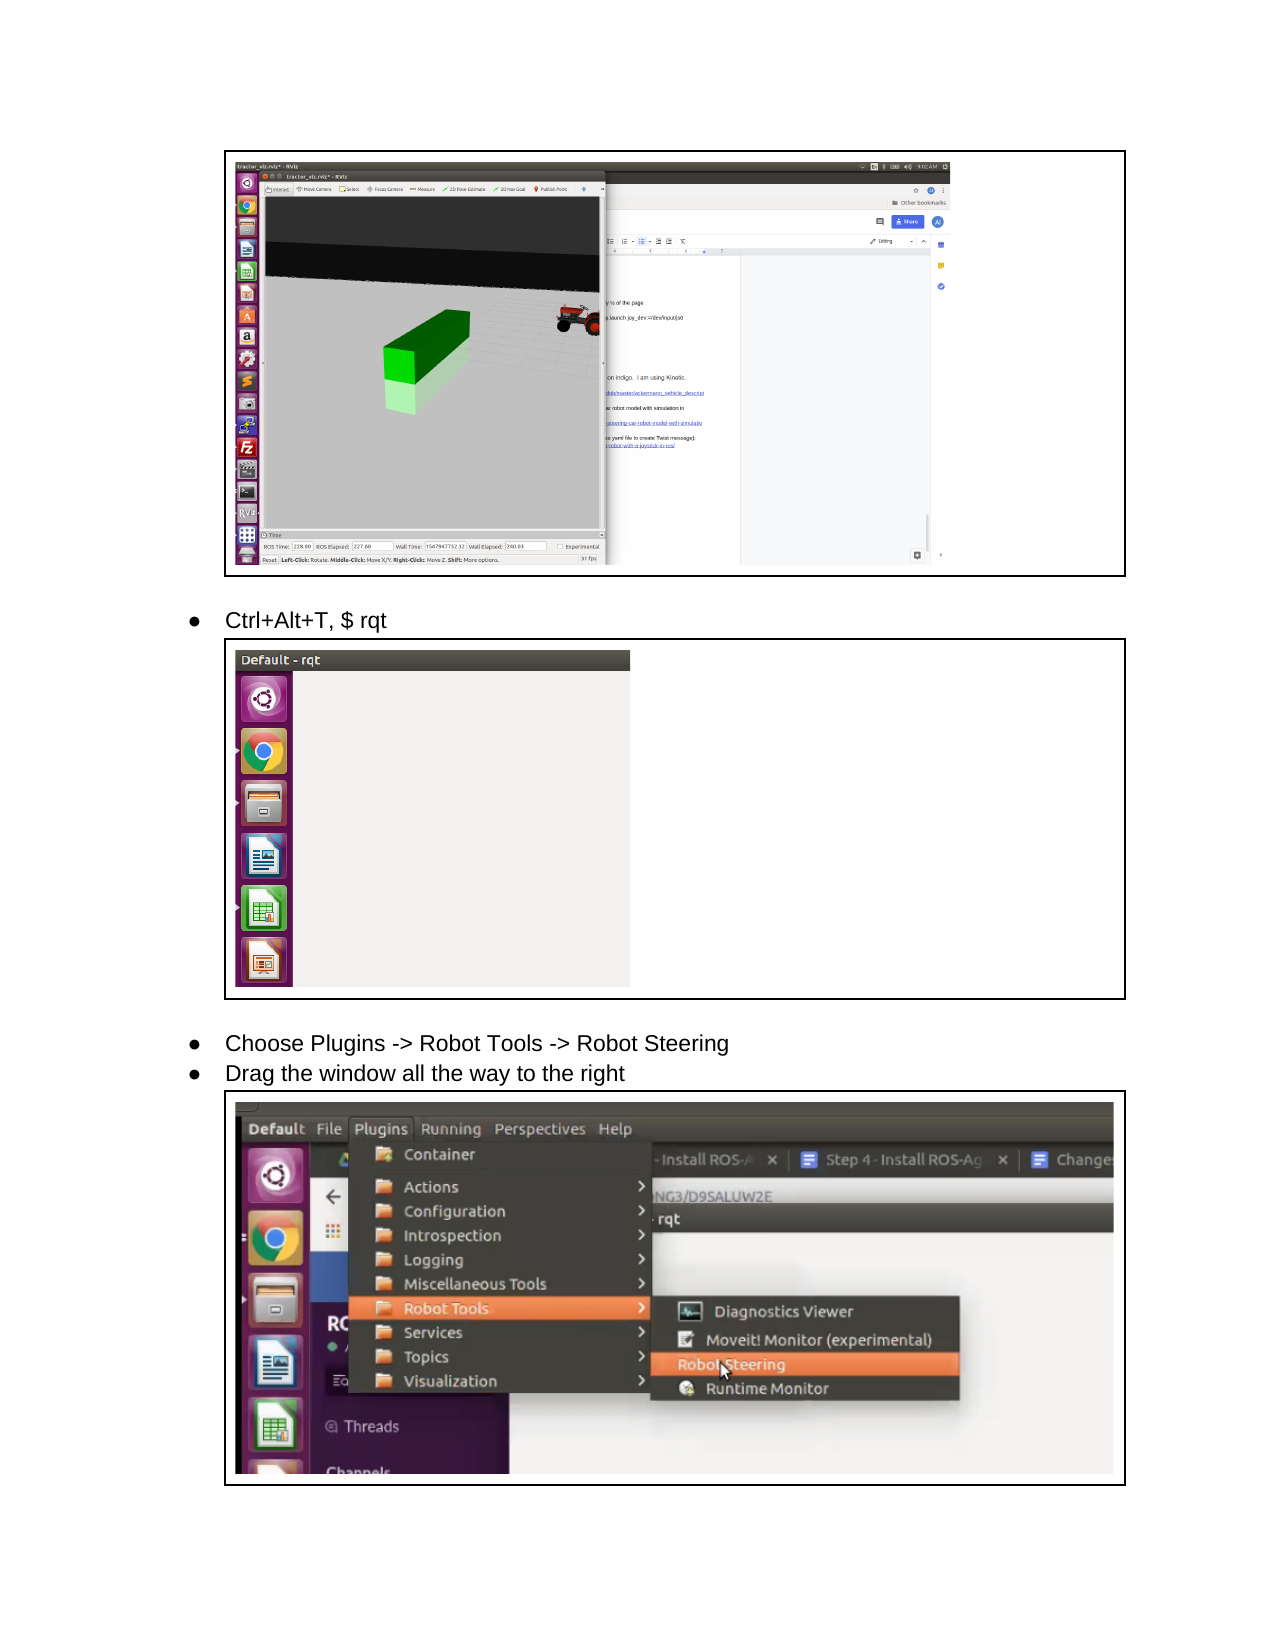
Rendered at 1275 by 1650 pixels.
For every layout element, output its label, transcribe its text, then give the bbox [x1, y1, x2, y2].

table_header [226, 1092, 1124, 1484]
picture [235, 650, 630, 987]
picture [235, 1102, 1114, 1474]
list Choose Plugins -> Robot Tools -> Robot Steering [187, 1030, 1125, 1056]
list Drag the window all the way to the right [187, 1060, 1125, 1086]
picture [235, 162, 951, 565]
table_header [226, 152, 1124, 575]
table_header [226, 640, 1124, 997]
list Ctrl+Alt+T, $ rqt [187, 607, 1125, 633]
